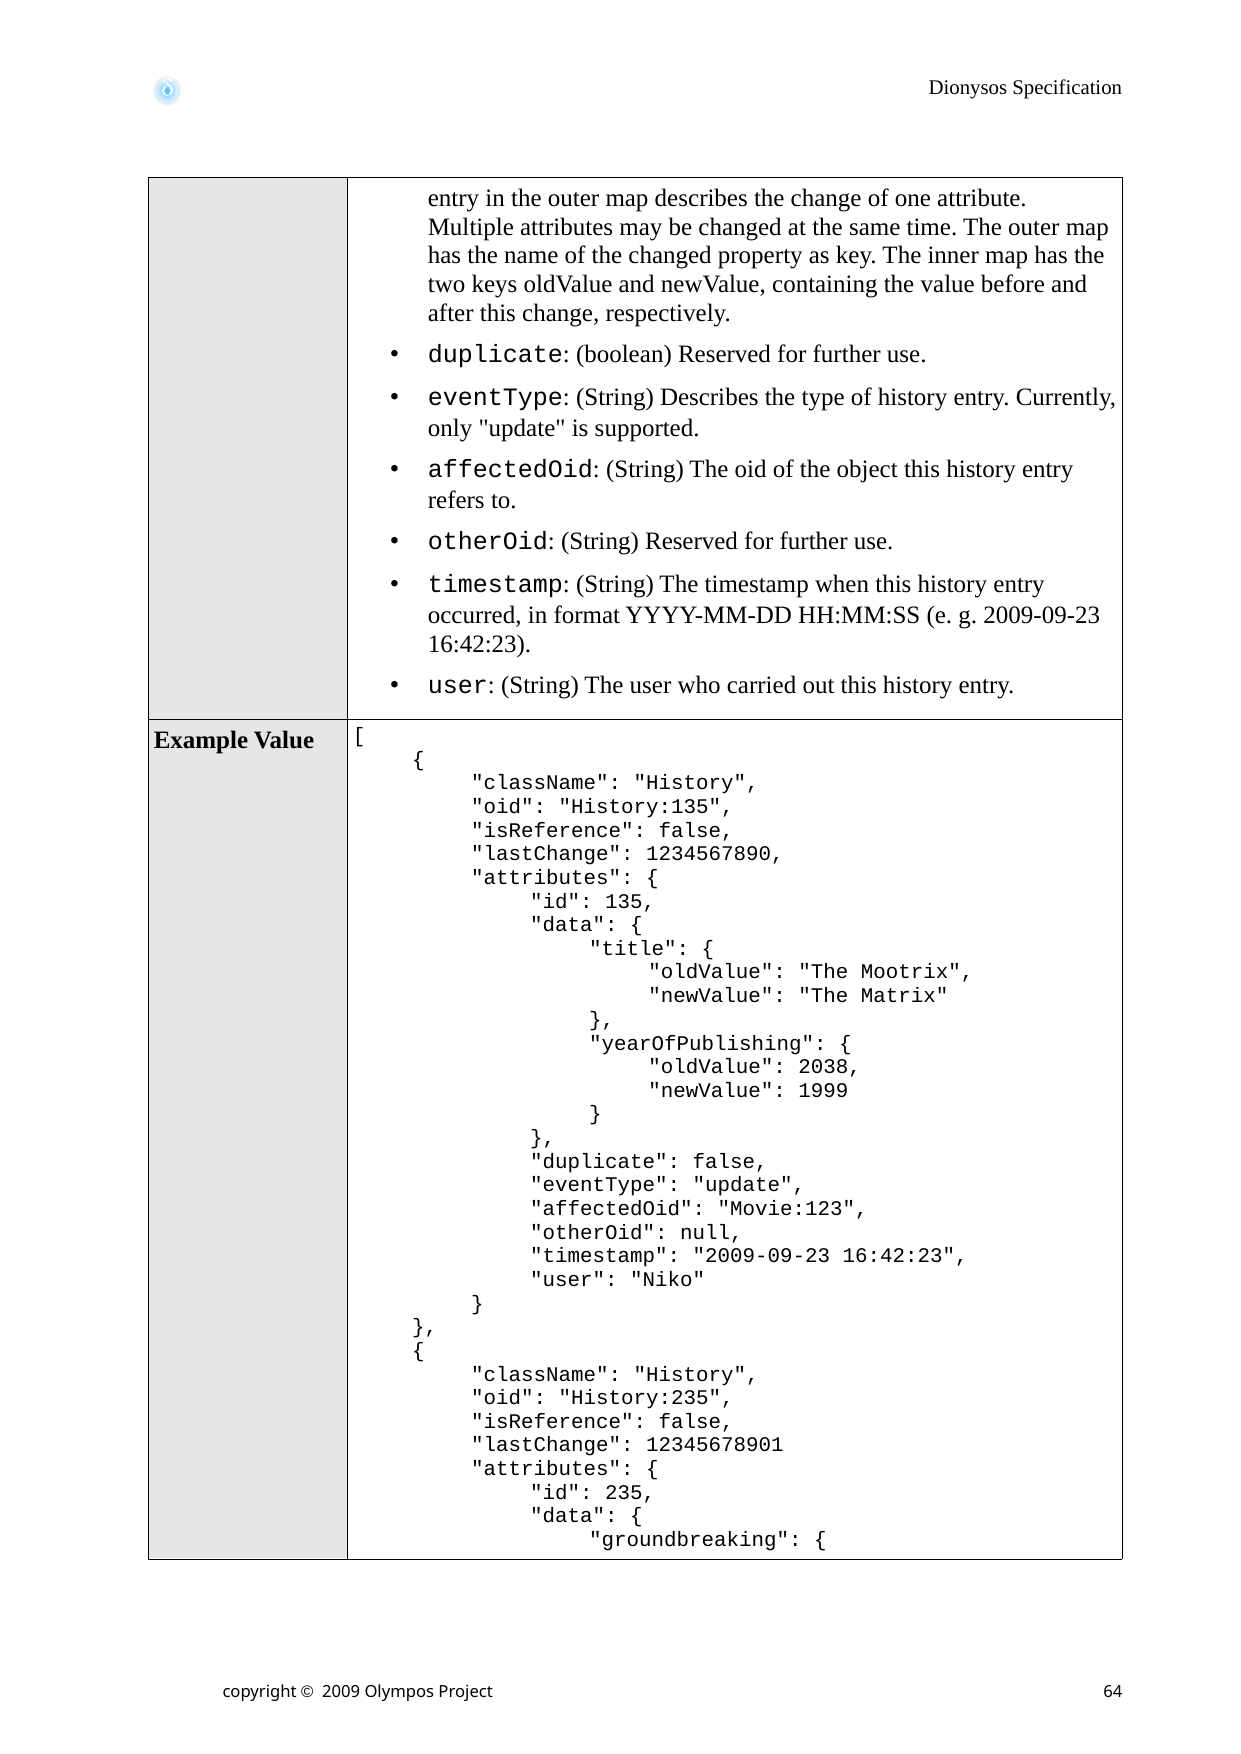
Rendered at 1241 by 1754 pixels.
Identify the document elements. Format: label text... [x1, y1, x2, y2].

picture [152, 75, 184, 106]
table_cell Example Value [149, 720, 347, 1558]
table_cell [149, 178, 347, 719]
table_cell entry in the outer map describes the change of one attribute. Multiple attributes may be changed at the same time. The outer map has the name of the changed property as key. The inner map has the two keys oldValue and newValue, containing the value before and after this change, respectively. duplicate: (boolean) Reserved for further use. eventType: (String) Describes the type of history entry. Currently, only "update" is supported. affectedOid: (String) The oid of the object this history entry refers to. otherOid: (String) Reserved for further use. timestamp: (String) The timestamp when this history entry occurred, in format YYYY-MM-DD HH:MM:SS (e. g. 2009-09-23 16:42:23). user: (String) The user who carried out this history entry. [348, 178, 1122, 719]
table_cell [ { "className": "History", "oid": "History:135", "isReference": false, "lastChange": 1234567890, "attributes": { "id": 135, "data": { "title": { "oldValue": "The Mootrix", "newValue": "The Matrix" }, "yearOfPublishing": { "oldValue": 2038, "newValue": 1999 } }, "duplicate": false, "eventType": "update", "affectedOid": "Movie:123", "otherOid": null, "timestamp": "2009-09-23 16:42:23", "user": "Niko" } }, { "className": "History", "oid": "History:235", "isReference": false, "lastChange": 12345678901 "attributes": { "id": 235, "data": { "groundbreaking": { [348, 720, 1122, 1558]
